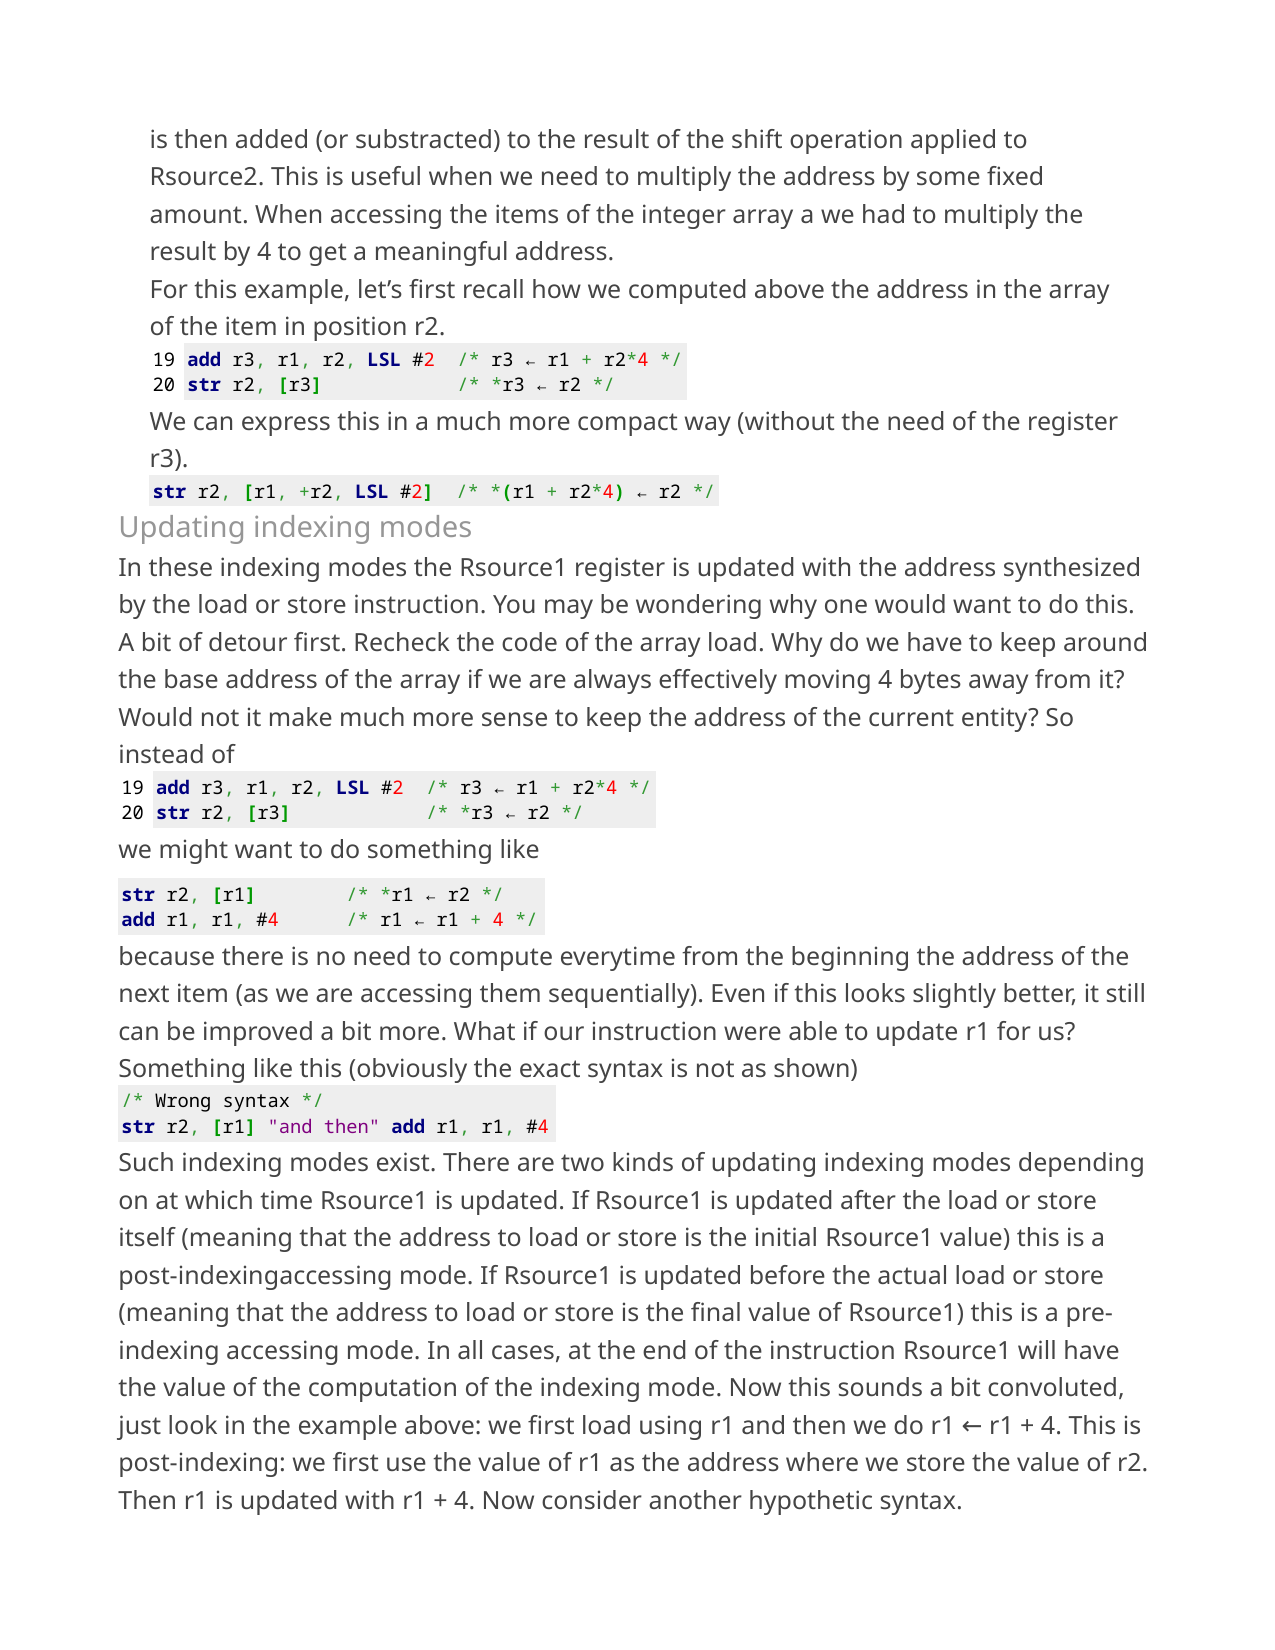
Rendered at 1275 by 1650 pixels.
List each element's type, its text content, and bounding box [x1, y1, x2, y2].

list is then added (or substracted) to the result of the shift operation applied to Rsource2. This is useful when we need to multiply the address by some fixed amount. When accessing the items of the integer array a we had to multiply the result by 4 to get a meaningful address. [149, 118, 1126, 268]
list For this example, let’s first recall how we computed above the address in the array of the item in position r2. [149, 268, 1126, 343]
list We can express this in a much more compact way (without the need of the register r3). [149, 400, 1126, 475]
text because there is no need to compute everytime from the beginning the address of the next item (as we are accessing them sequentially). Even if this looks slightly better, it still can be improved a bit more. What if our instruction were able to update r1 for us? Something like this (obviously the exact syntax is not as shown) [118, 935, 1157, 1085]
table_header add r3, r1, r2, LSL #2 /* r3 ← r1 + r2*4 */ str r2, [r3] /* *r3 ← r2 */ [153, 771, 656, 828]
table_header 19 20 [118, 771, 153, 828]
table_header /* Wrong syntax */ str r2, [r1] "and then" add r1, r1, #4 [118, 1085, 556, 1142]
text Such indexing modes exist. There are two kinds of updating indexing modes depending on at which time Rsource1 is updated. If Rsource1 is updated after the load or store itself (meaning that the address to load or store is the initial Rsource1 value) this is a post-indexingaccessing mode. If Rsource1 is updated before the actual load or store (meaning that the address to load or store is the final value of Rsource1) this is a pre-indexing accessing mode. In all cases, at the end of the instruction Rsource1 will have the value of the computation of the indexing mode. Now this sounds a bit convoluted, just look in the example above: we first load using r1 and then we do r1 ← r1 + 4. This is post-indexing: we first use the value of r1 as the address where we store the value of r2. Then r1 is updated with r1 + 4. Now consider another hypothetic syntax. [118, 1142, 1157, 1517]
subtitle Updating indexing modes [118, 506, 1157, 546]
table_header 19 20 [149, 343, 184, 400]
table_header str r2, [r1] /* *r1 ← r2 */ add r1, r1, #4 /* r1 ← r1 + 4 */ [118, 878, 545, 935]
table_header add r3, r1, r2, LSL #2 /* r3 ← r1 + r2*4 */ str r2, [r3] /* *r3 ← r2 */ [184, 343, 687, 400]
text In these indexing modes the Rsource1 register is updated with the address synthesized by the load or store instruction. You may be wondering why one would want to do this. A bit of detour first. Recheck the code of the array load. Why do we have to keep around the base address of the array if we are always effectively moving 4 bytes away from it? Would not it make much more sense to keep the address of the current entity? So instead of [118, 546, 1157, 771]
table_header str r2, [r1, +r2, LSL #2] /* *(r1 + r2*4) ← r2 */ [149, 475, 719, 506]
text we might want to do something like [118, 828, 1157, 865]
